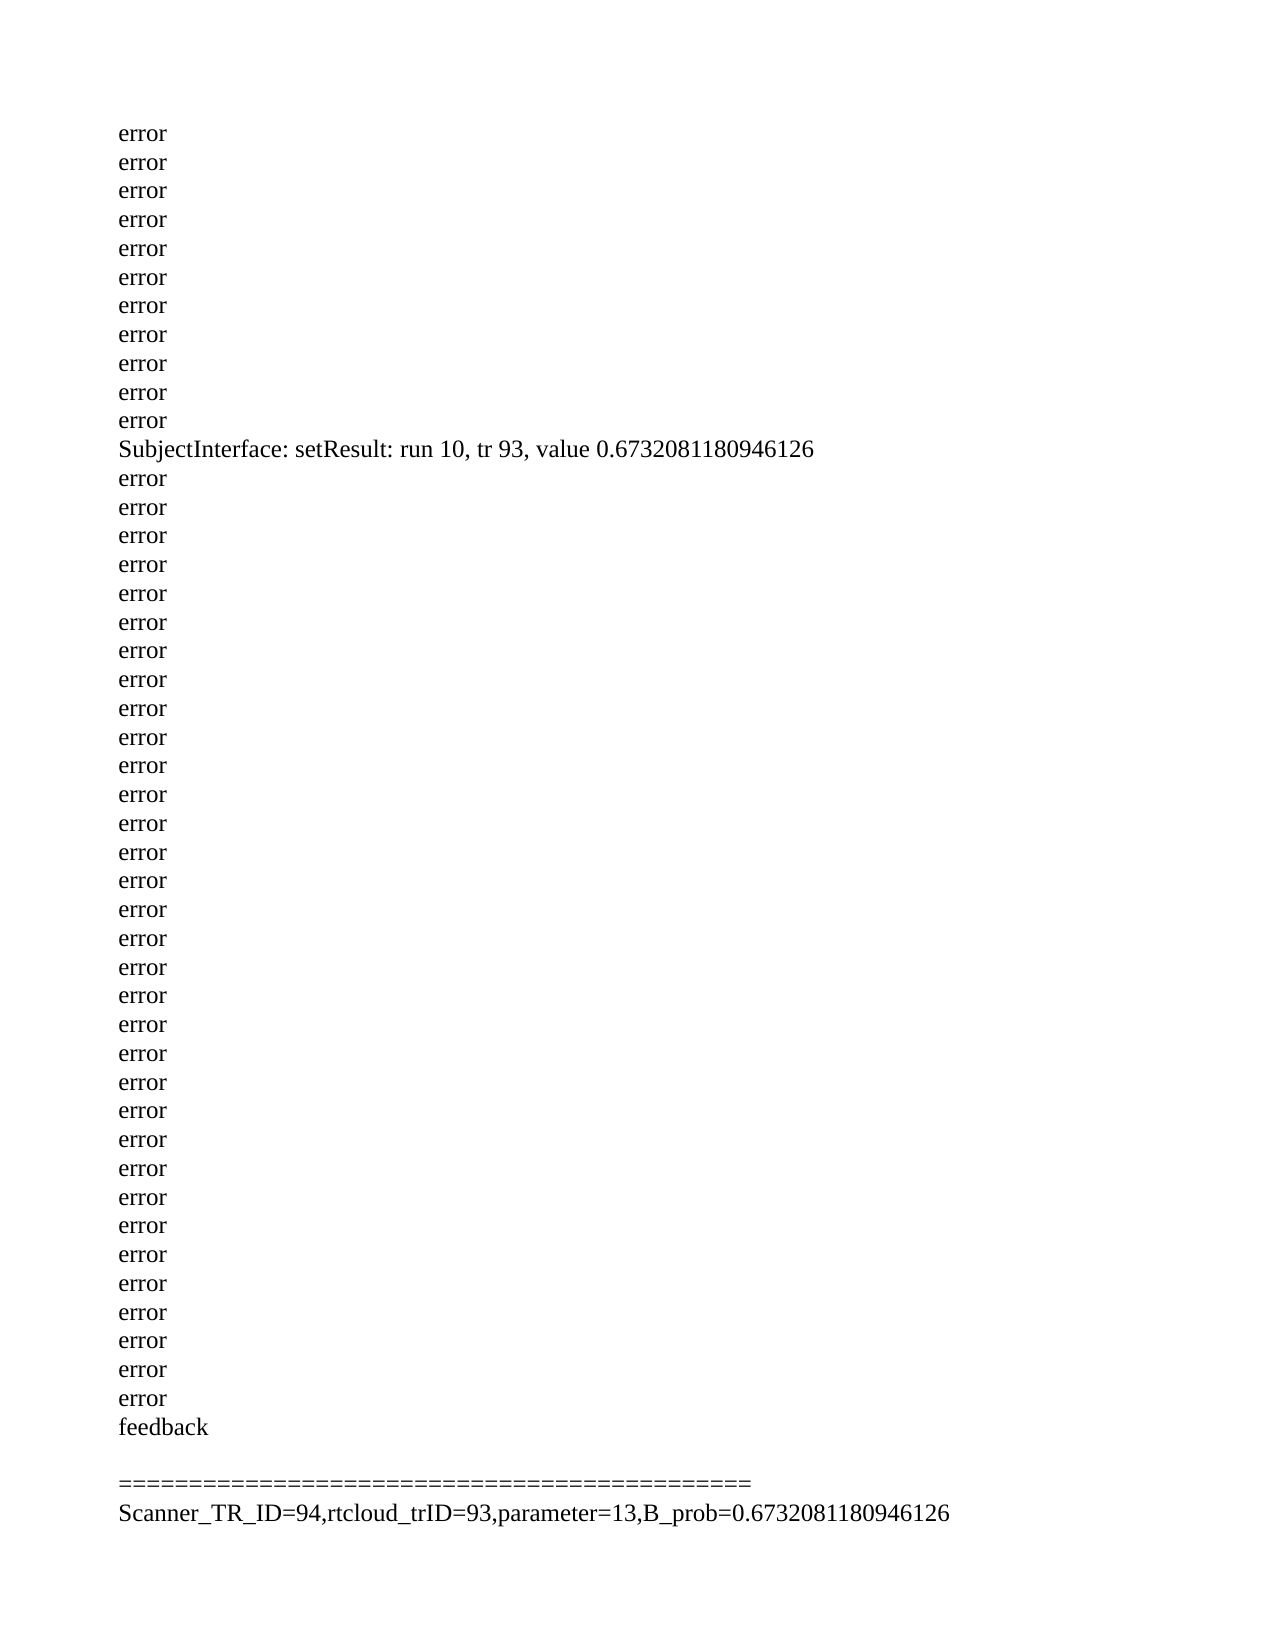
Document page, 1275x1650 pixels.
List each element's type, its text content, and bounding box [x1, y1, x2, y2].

text error [118, 463, 1157, 492]
text SubjectInterface: setResult: run 10, tr 93, value 0.6732081180946126 [118, 434, 1157, 463]
text error [118, 348, 1157, 377]
text error [118, 1297, 1157, 1326]
text error [118, 578, 1157, 607]
text ============================================= [118, 1469, 1157, 1498]
text error [118, 923, 1157, 952]
text error [118, 549, 1157, 578]
text error [118, 722, 1157, 751]
text error [118, 1211, 1157, 1239]
text error [118, 406, 1157, 434]
text error [118, 147, 1157, 176]
text error [118, 693, 1157, 722]
text error [118, 1354, 1157, 1383]
text error [118, 808, 1157, 837]
text error [118, 607, 1157, 636]
text error [118, 981, 1157, 1009]
text Scanner_TR_ID=94,rtcloud_trID=93,parameter=13,B_prob=0.6732081180946126 [118, 1498, 1157, 1527]
text error [118, 1096, 1157, 1124]
text error [118, 118, 1157, 147]
text error [118, 866, 1157, 894]
text error [118, 751, 1157, 779]
text error [118, 291, 1157, 319]
text error [118, 894, 1157, 923]
text error [118, 319, 1157, 348]
text error [118, 176, 1157, 204]
text error [118, 1124, 1157, 1153]
text error [118, 1067, 1157, 1096]
text error [118, 664, 1157, 693]
text error [118, 204, 1157, 233]
text error [118, 233, 1157, 262]
text error [118, 1153, 1157, 1182]
text error [118, 1326, 1157, 1354]
text error [118, 1182, 1157, 1211]
text error [118, 377, 1157, 406]
text error [118, 779, 1157, 808]
text error [118, 837, 1157, 866]
text error [118, 1239, 1157, 1268]
text error [118, 1038, 1157, 1067]
text error [118, 1268, 1157, 1297]
text error [118, 636, 1157, 664]
text error [118, 262, 1157, 291]
text feedback [118, 1412, 1157, 1441]
text error [118, 952, 1157, 981]
text error [118, 1009, 1157, 1038]
text error [118, 521, 1157, 549]
text error [118, 492, 1157, 521]
text error [118, 1383, 1157, 1412]
